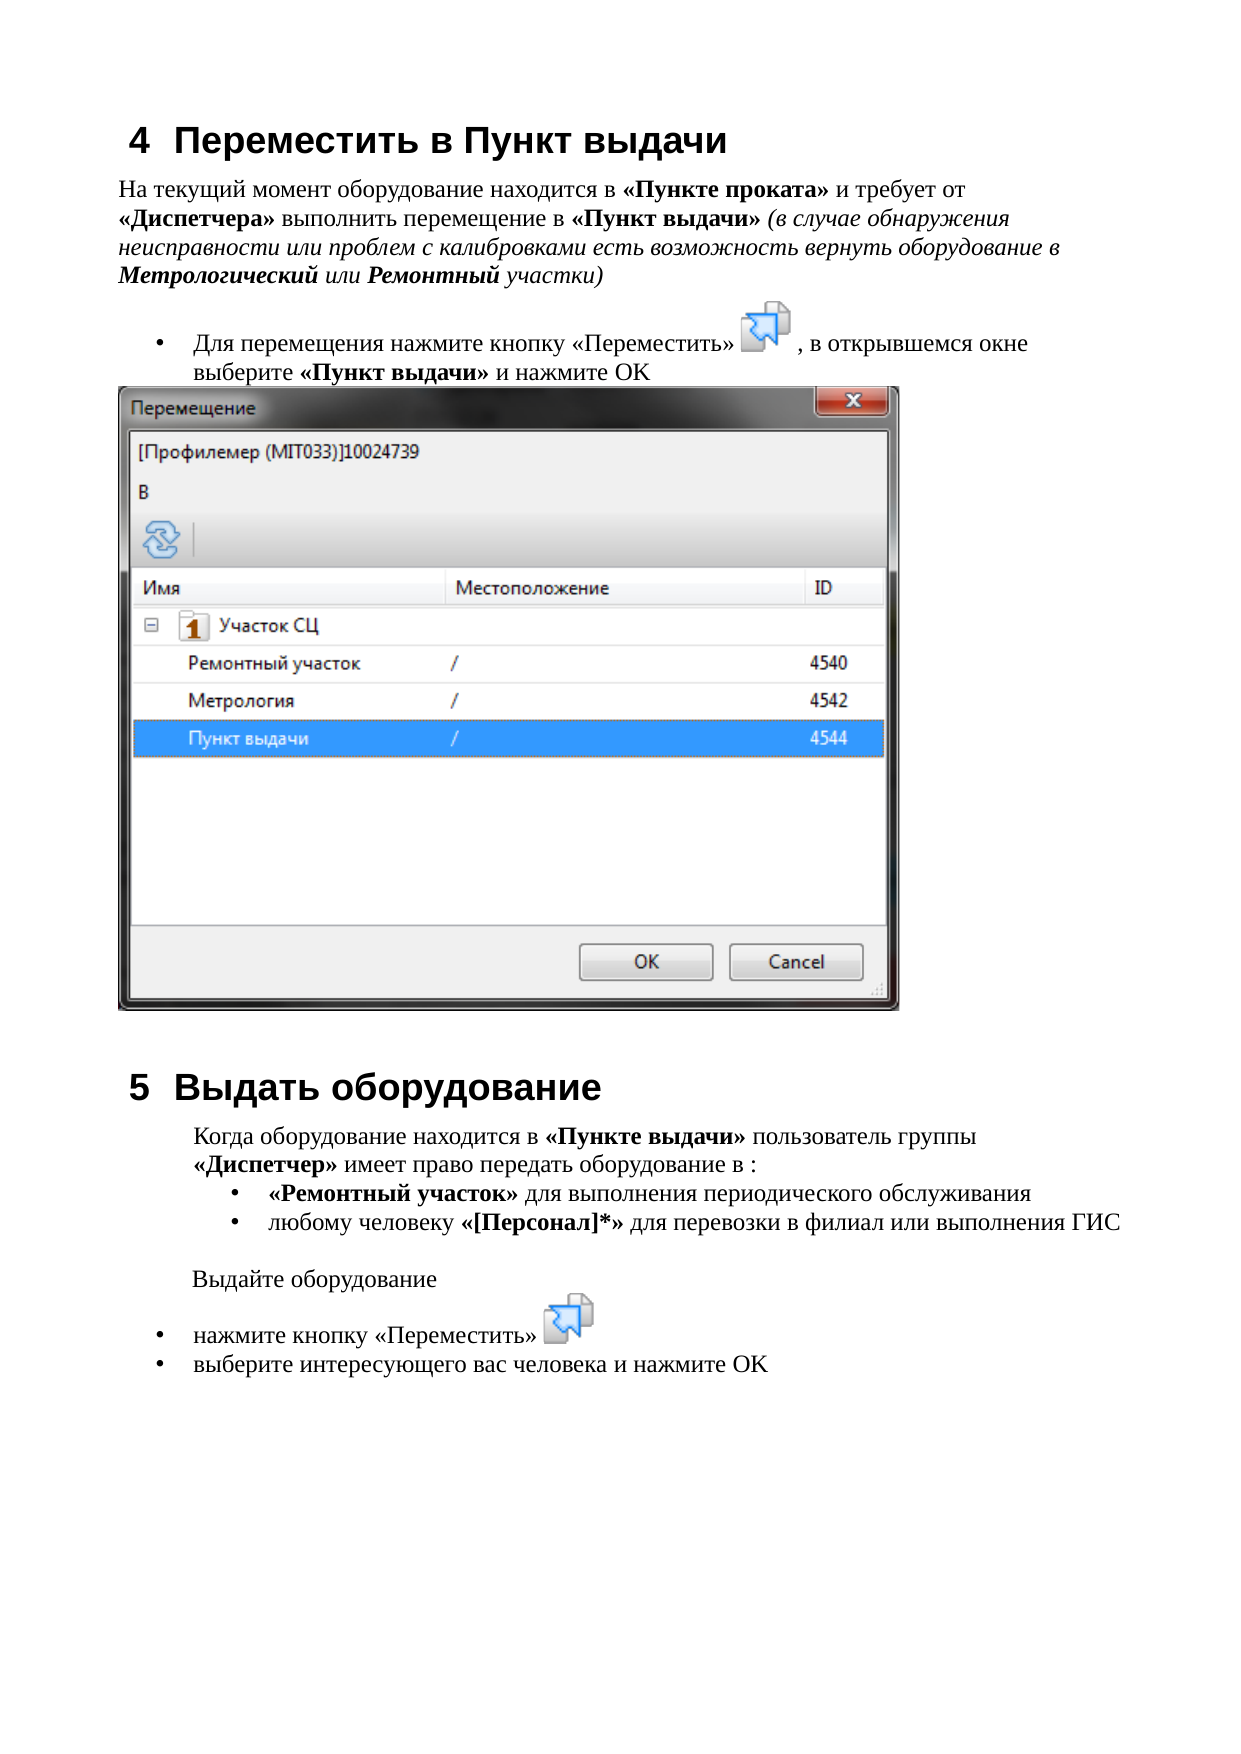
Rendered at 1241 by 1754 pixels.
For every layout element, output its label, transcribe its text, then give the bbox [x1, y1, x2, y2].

list выберите интересующего вас человека и нажмите OK [156, 1349, 1122, 1377]
list любому человеку «[Персонал]*» для перевозки в филиал или выполнения ГИС [231, 1207, 1122, 1236]
picture [543, 1293, 594, 1344]
text Выдайте оборудование [118, 1264, 1122, 1293]
list Когда оборудование находится в «Пункте выдачи» пользователь группы «Диспетчер» имеет право передать оборудование в : [156, 1121, 1122, 1178]
picture [740, 301, 791, 352]
list нажмите кнопку «Переместить» [156, 1293, 1122, 1349]
list «Ремонтный участок» для выполнения периодического обслуживания [231, 1178, 1122, 1207]
subtitle Выдать оборудование [118, 1065, 1122, 1108]
picture [118, 386, 900, 1011]
text На текущий момент оборудование находится в «Пункте проката» и требует от «Диспетчера» выполнить перемещение в «Пункт выдачи» (в случае обнаружения неисправности или проблем с калибровками есть возможность вернуть оборудование в Метрологический или Ремонтный участки) [118, 174, 1122, 289]
list Для перемещения нажмите кнопку «Переместить» , в открывшемся окне выберите «Пункт выдачи» и нажмите OK [156, 302, 1122, 386]
subtitle Переместить в Пункт выдачи [118, 118, 1122, 162]
